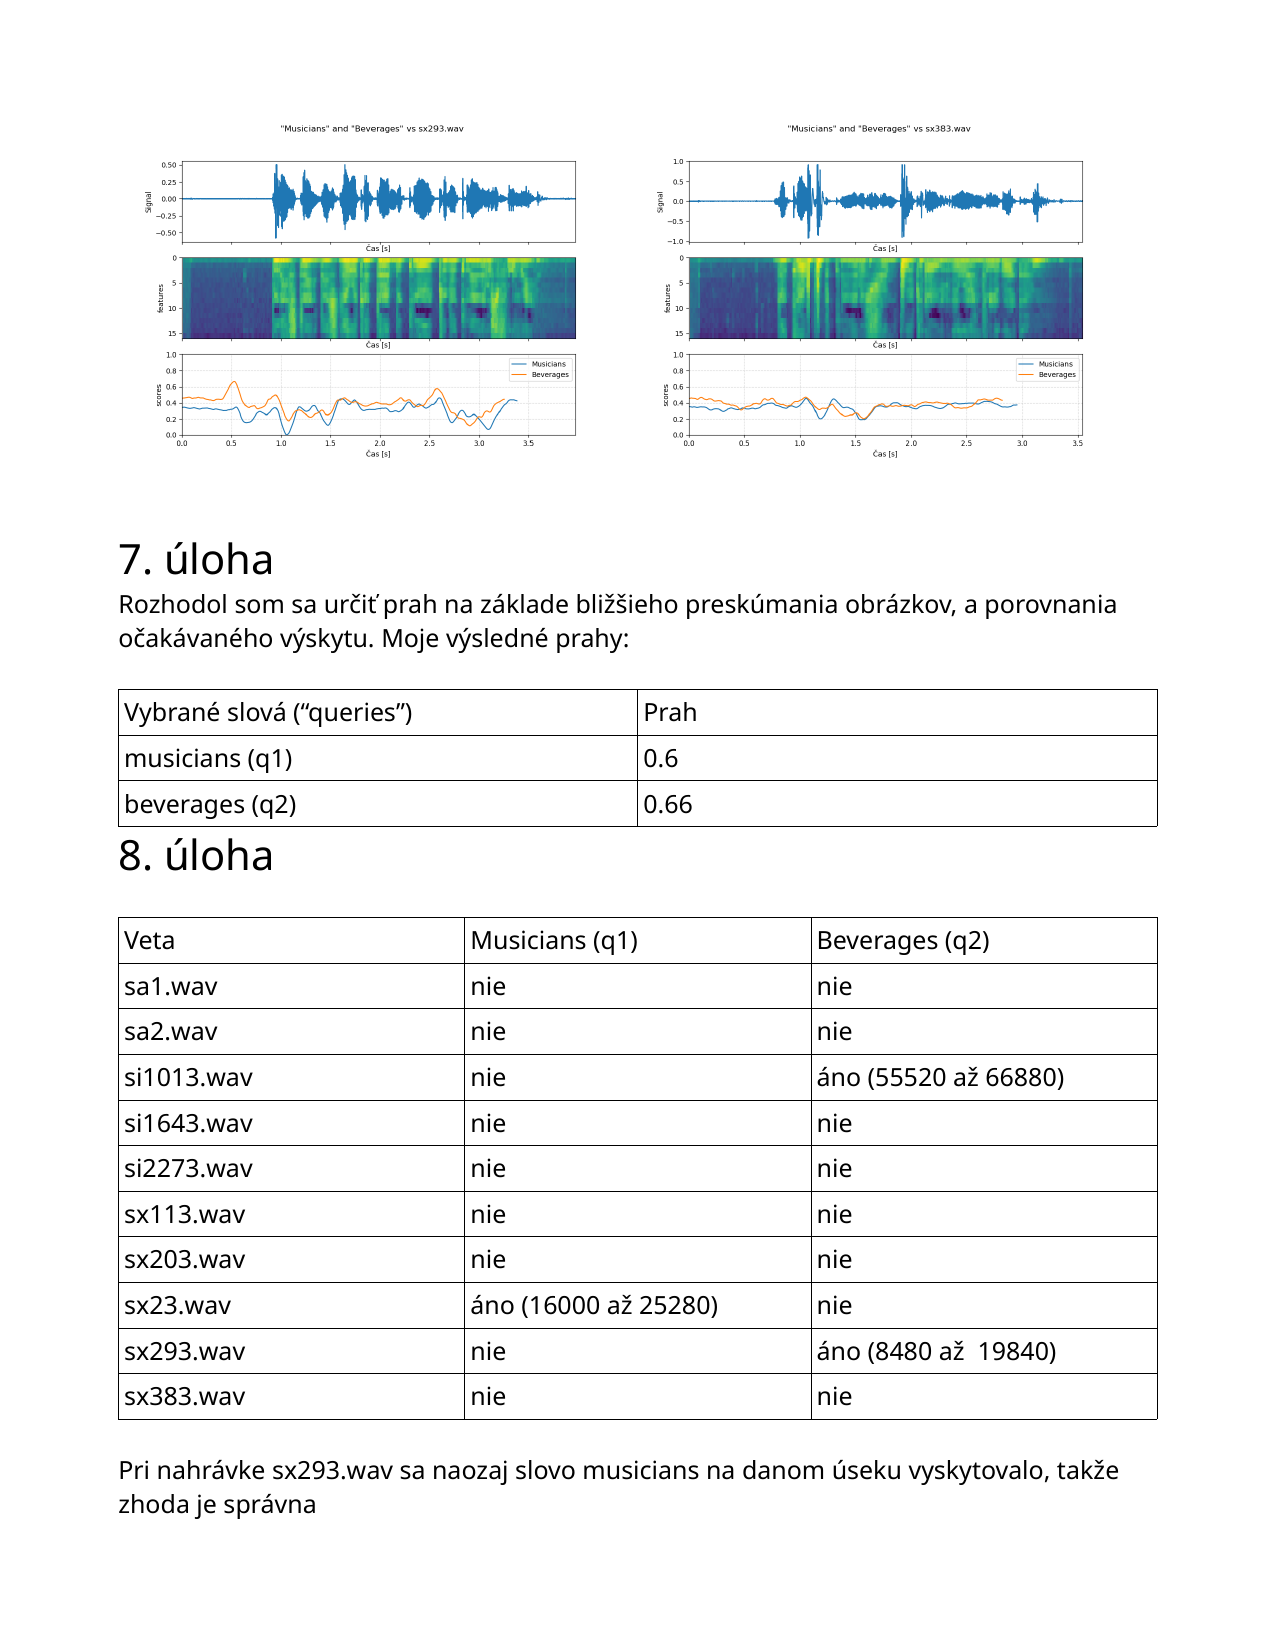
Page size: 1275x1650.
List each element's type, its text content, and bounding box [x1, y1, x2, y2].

table_cell 0.66 [638, 781, 1157, 826]
table_cell sx23.wav [119, 1283, 464, 1328]
table_cell nie [465, 1192, 811, 1236]
table_cell si2273.wav [119, 1146, 464, 1191]
table_cell nie [812, 1283, 1157, 1328]
table_cell nie [465, 1329, 811, 1373]
table_cell nie [465, 1146, 811, 1191]
table_cell nie [465, 1101, 811, 1145]
table_cell nie [465, 1237, 811, 1282]
text Pri nahrávke sx293.wav sa naozaj slovo musicians na danom úseku vyskytovalo, takže zhoda je správna [118, 1453, 1157, 1521]
table_cell áno (55520 až 66880) [812, 1055, 1157, 1099]
table_header Prah [638, 690, 1157, 735]
text Rozhodol som sa určiť prah na základe bližšieho preskúmania obrázkov, a porovnania očakávaného výskytu. Moje výsledné prahy: [118, 587, 1157, 655]
table_cell sa1.wav [119, 964, 464, 1008]
table_cell si1013.wav [119, 1055, 464, 1099]
table_cell sx203.wav [119, 1237, 464, 1282]
table_cell sx113.wav [119, 1192, 464, 1236]
table_cell nie [812, 1009, 1157, 1054]
table_cell nie [465, 1055, 811, 1099]
table_cell beverages (q2) [119, 781, 637, 826]
table_header Musicians (q1) [465, 918, 811, 963]
table_cell 0.6 [638, 736, 1157, 780]
table_cell nie [465, 1374, 811, 1419]
table_cell nie [812, 1192, 1157, 1236]
table_cell nie [812, 1374, 1157, 1419]
table_cell nie [465, 1009, 811, 1054]
table_cell musicians (q1) [119, 736, 637, 780]
table_cell áno (16000 až 25280) [465, 1283, 811, 1328]
table_cell sa2.wav [119, 1009, 464, 1054]
table_cell sx383.wav [119, 1374, 464, 1419]
table_cell sx293.wav [119, 1329, 464, 1373]
text 7. úloha [118, 530, 1157, 587]
table_cell nie [812, 1101, 1157, 1145]
table_cell nie [465, 964, 811, 1008]
table_header Beverages (q2) [812, 918, 1157, 963]
table_cell nie [812, 1237, 1157, 1282]
table_cell áno (8480 až 19840) [812, 1329, 1157, 1373]
table_cell si1643.wav [119, 1101, 464, 1145]
table_header Veta [119, 918, 464, 963]
text 8. úloha [118, 827, 1157, 883]
picture [118, 118, 1133, 474]
table_cell nie [812, 1146, 1157, 1191]
table_header Vybrané slová (“queries”) [119, 690, 637, 735]
table_cell nie [812, 964, 1157, 1008]
